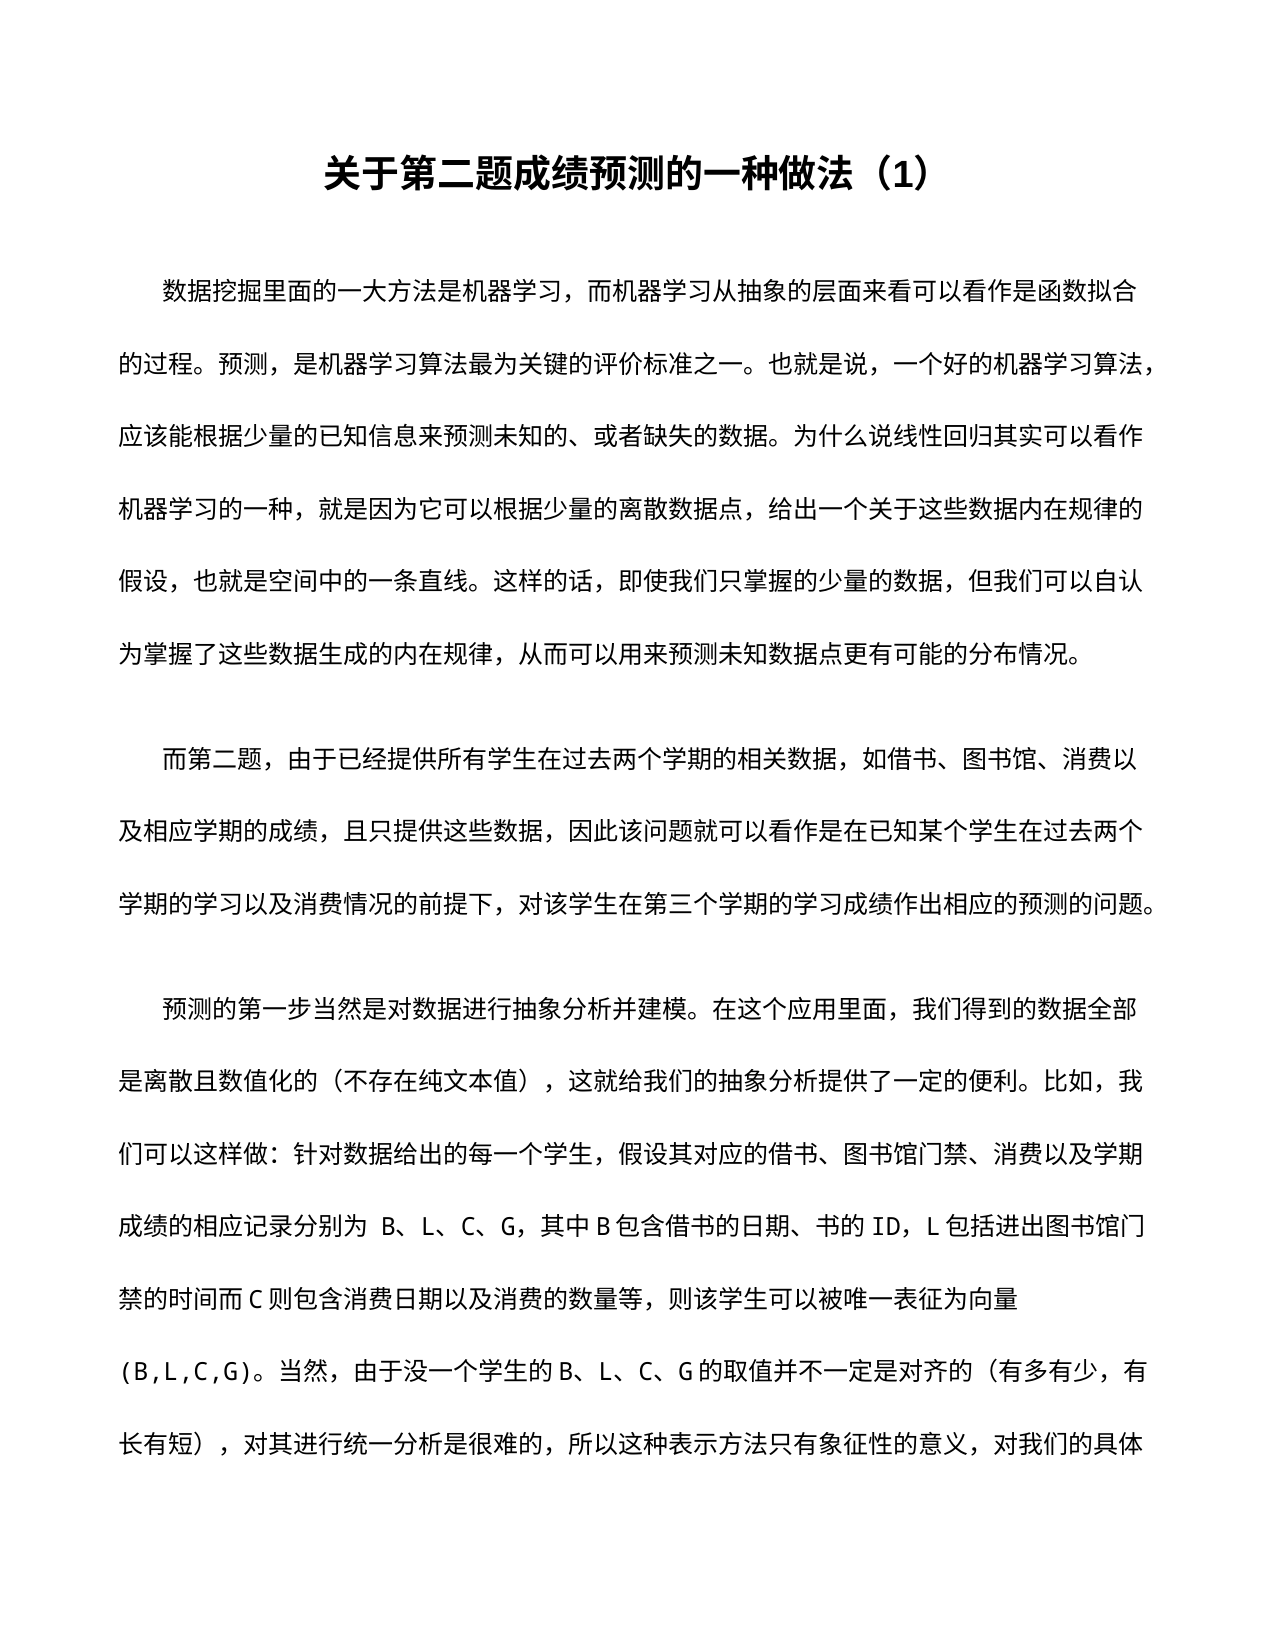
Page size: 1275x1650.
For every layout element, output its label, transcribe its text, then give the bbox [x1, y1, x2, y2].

text 预测的第一步当然是对数据进行抽象分析并建模。在这个应用里面，我们得到的数据全部是离散且数值化的（不存在纯文本值），这就给我们的抽象分析提供了一定的便利。比如，我们可以这样做：针对数据给出的每一个学生，假设其对应的借书、图书馆门禁、消费以及学期成绩的相应记录分别为 B、L、C、G，其中B包含借书的日期、书的ID，L包括进出图书馆门禁的时间而C则包含消费日期以及消费的数量等，则该学生可以被唯一表征为向量 (B,L,C,G)。当然，由于没一个学生的B、L、C、G的取值并不一定是对齐的（有多有少，有长有短），对其进行统一分析是很难的，所以这种表示方法只有象征性的意义，对我们的具体 [118, 989, 1157, 1461]
text 而第二题，由于已经提供所有学生在过去两个学期的相关数据，如借书、图书馆、消费以及相应学期的成绩，且只提供这些数据，因此该问题就可以看作是在已知某个学生在过去两个学期的学习以及消费情况的前提下，对该学生在第三个学期的学习成绩作出相应的预测的问题。 [118, 739, 1157, 921]
subtitle 关于第二题成绩预测的一种做法（1） [118, 143, 1157, 198]
text 数据挖掘里面的一大方法是机器学习，而机器学习从抽象的层面来看可以看作是函数拟合的过程。预测，是机器学习算法最为关键的评价标准之一。也就是说，一个好的机器学习算法，应该能根据少量的已知信息来预测未知的、或者缺失的数据。为什么说线性回归其实可以看作机器学习的一种，就是因为它可以根据少量的离散数据点，给出一个关于这些数据内在规律的假设，也就是空间中的一条直线。这样的话，即使我们只掌握的少量的数据，但我们可以自认为掌握了这些数据生成的内在规律，从而可以用来预测未知数据点更有可能的分布情况。 [118, 272, 1157, 671]
